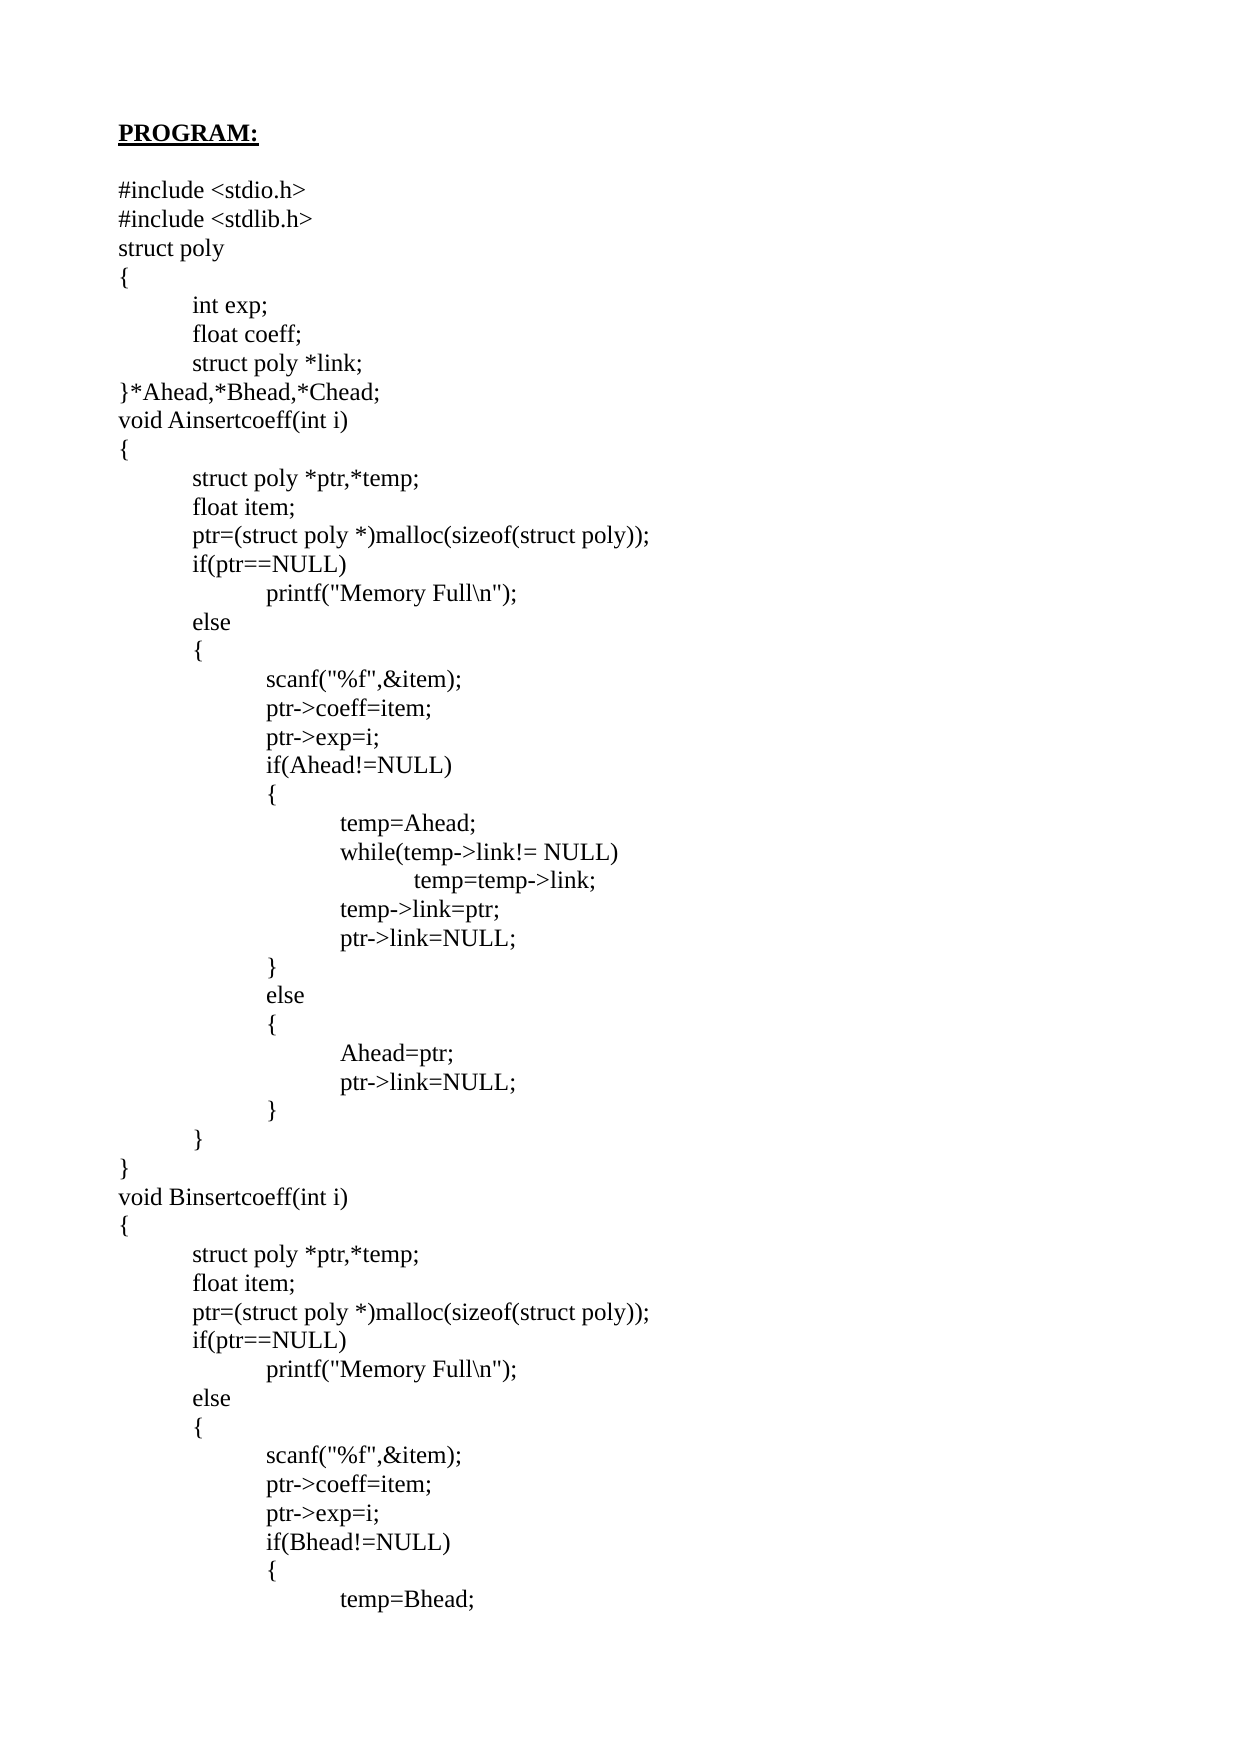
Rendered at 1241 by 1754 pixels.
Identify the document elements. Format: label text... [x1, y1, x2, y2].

text struct poly *link; [118, 348, 1122, 377]
text temp=Ahead; [118, 808, 1122, 837]
text { [118, 1556, 1122, 1584]
text } [118, 1153, 1122, 1182]
text { [118, 1211, 1122, 1239]
text PROGRAM: [118, 118, 1122, 147]
text #include <stdio.h> [118, 176, 1122, 204]
text ptr->link=NULL; [118, 923, 1122, 952]
text struct poly [118, 233, 1122, 262]
text scanf("%f",&item); [118, 664, 1122, 693]
text temp=temp->link; [118, 866, 1122, 894]
text temp=Bhead; [118, 1584, 1122, 1613]
text ptr=(struct poly *)malloc(sizeof(struct poly)); [118, 1297, 1122, 1326]
text while(temp->link!= NULL) [118, 837, 1122, 866]
text } [118, 1096, 1122, 1124]
text ptr->coeff=item; [118, 1469, 1122, 1498]
text #include <stdlib.h> [118, 204, 1122, 233]
text ptr->link=NULL; [118, 1067, 1122, 1096]
text { [118, 434, 1122, 463]
text ptr=(struct poly *)malloc(sizeof(struct poly)); [118, 521, 1122, 549]
text void Ainsertcoeff(int i) [118, 406, 1122, 434]
text temp->link=ptr; [118, 894, 1122, 923]
text if(ptr==NULL) [118, 549, 1122, 578]
text scanf("%f",&item); [118, 1441, 1122, 1469]
text printf("Memory Full\n"); [118, 578, 1122, 607]
text printf("Memory Full\n"); [118, 1354, 1122, 1383]
text { [118, 779, 1122, 808]
text }*Ahead,*Bhead,*Chead; [118, 377, 1122, 406]
text { [118, 1412, 1122, 1441]
text float item; [118, 492, 1122, 521]
text else [118, 981, 1122, 1009]
text struct poly *ptr,*temp; [118, 1239, 1122, 1268]
text else [118, 607, 1122, 636]
text void Binsertcoeff(int i) [118, 1182, 1122, 1211]
text ptr->exp=i; [118, 1498, 1122, 1527]
text { [118, 636, 1122, 664]
text else [118, 1383, 1122, 1412]
text } [118, 952, 1122, 981]
text struct poly *ptr,*temp; [118, 463, 1122, 492]
text if(ptr==NULL) [118, 1326, 1122, 1354]
text Ahead=ptr; [118, 1038, 1122, 1067]
text ptr->exp=i; [118, 722, 1122, 751]
text } [118, 1124, 1122, 1153]
text int exp; [118, 291, 1122, 319]
text float item; [118, 1268, 1122, 1297]
text { [118, 1009, 1122, 1038]
text float coeff; [118, 319, 1122, 348]
text { [118, 262, 1122, 291]
text ptr->coeff=item; [118, 693, 1122, 722]
text if(Bhead!=NULL) [118, 1527, 1122, 1556]
text if(Ahead!=NULL) [118, 751, 1122, 779]
